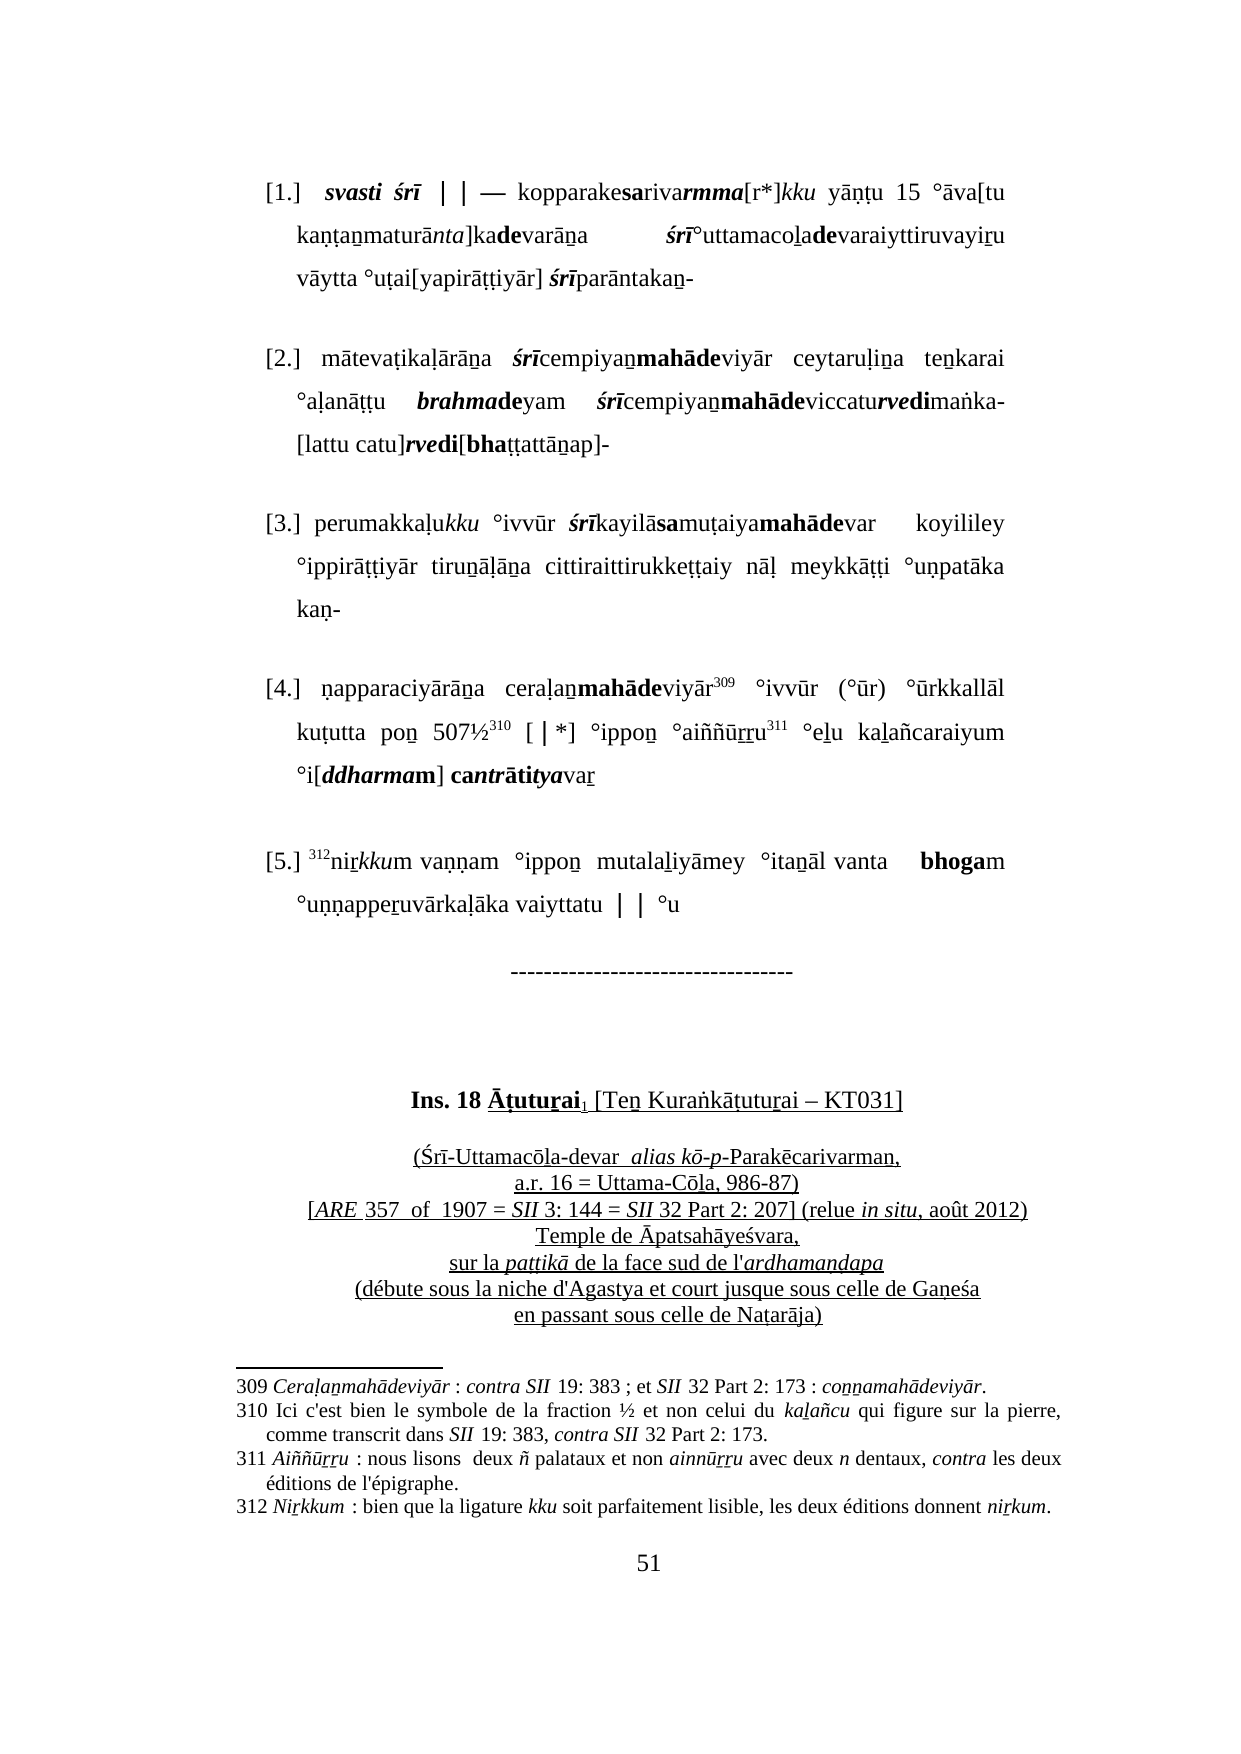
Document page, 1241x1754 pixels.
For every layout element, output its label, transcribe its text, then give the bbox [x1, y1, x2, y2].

text Ceraḷaṉmahādeviyār : contra SII 19: 383 ; et SII 32 Part 2: 173 : coṉṉamahādeviyār. [236, 1374, 1061, 1398]
text [4.] ṇapparaciyārāṉa ceraḷaṉmahādeviyār °ivvūr (°ūr) °ūrkkallāl kuṭutta poṉ 507½ [❘*] °ippoṉ °aiññūṟṟu °eḻu kaḻañcaraiyum °i[ddharmam] cantrātityavaṟ [265, 673, 1005, 788]
text sur la paṭṭikā de la face sud de l'ardhamaṇḍapa [298, 1248, 1037, 1275]
text [1.] svasti śrī ❘❘ — kopparakesarivarmma[r*]kku yāṇṭu 15 °āva[tu kaṇṭaṉmaturānta]kadevarāṉa śrī°uttamacoḻadevaraiyttiruvayiṟu vāytta °uṭai[yapirāṭṭiyār] śrīparāntakaṉ- [265, 177, 1005, 292]
text Ici c'est bien le symbole de la fraction ½ et non celui du kaḻañcu qui figure sur la pierre, comme transcrit dans SII 19: 383, contra SII 32 Part 2: 173. [236, 1398, 1061, 1446]
text Niṟkkum : bien que la ligature kku soit parfaitement lisible, les deux éditions donnent niṟkum. [236, 1494, 1061, 1518]
text Aiññūṟṟu : nous lisons deux ñ palataux et non ainnūṟṟu avec deux n dentaux, contra les deux éditions de l'épigraphe. [236, 1446, 1061, 1494]
text [ARE 357 of 1907 = SII 3: 144 = SII 32 Part 2: 207] (relue in situ, août 2012) [298, 1196, 1037, 1222]
text Ins. 18 Āṭutuṟai1 [Teṉ Kuraṅkāṭutuṟai – KT031] [252, 1086, 1061, 1114]
text [5.] niṟkkum vaṇṇam °ippoṉ mutalaḻiyāmey °itaṉāl vanta bhogam °uṇṇappeṟuvārkaḷāka vaiyttatu ❘❘ °u [265, 846, 1005, 918]
text [3.] perumakkaḷukku °ivvūr śrīkayilāsamuṭaiyamahādevar koyililey °ippirāṭṭiyār tiruṉāḷāṉa cittiraittirukkeṭṭaiy nāḷ meykkāṭṭi °uṇpatāka kaṇ- [265, 508, 1005, 623]
text (débute sous la niche d'Agastya et court jusque sous celle de Gaṇeśa en passant sous celle de Naṭarāja) [298, 1275, 1037, 1328]
text [2.] mātevaṭikaḷārāṉa śrīcempiyaṉmahādeviyār ceytaruḷiṉa teṉkarai °aḷanāṭṭu brahmadeyam śrīcempiyaṉmahādeviccaturvedimaṅka-[lattu catu]rvedi[bhaṭṭattāṉap]- [265, 343, 1005, 458]
text (Śrī-Uttamacōḻa-devar alias kō-p-Parakēcarivarmaṉ, a.r. 16 = Uttama-Cōḻa, 986-87) [252, 1143, 1061, 1196]
text Temple de Āpatsahāyeśvara, [298, 1222, 1037, 1248]
text ---------------------------------- [297, 956, 1007, 985]
